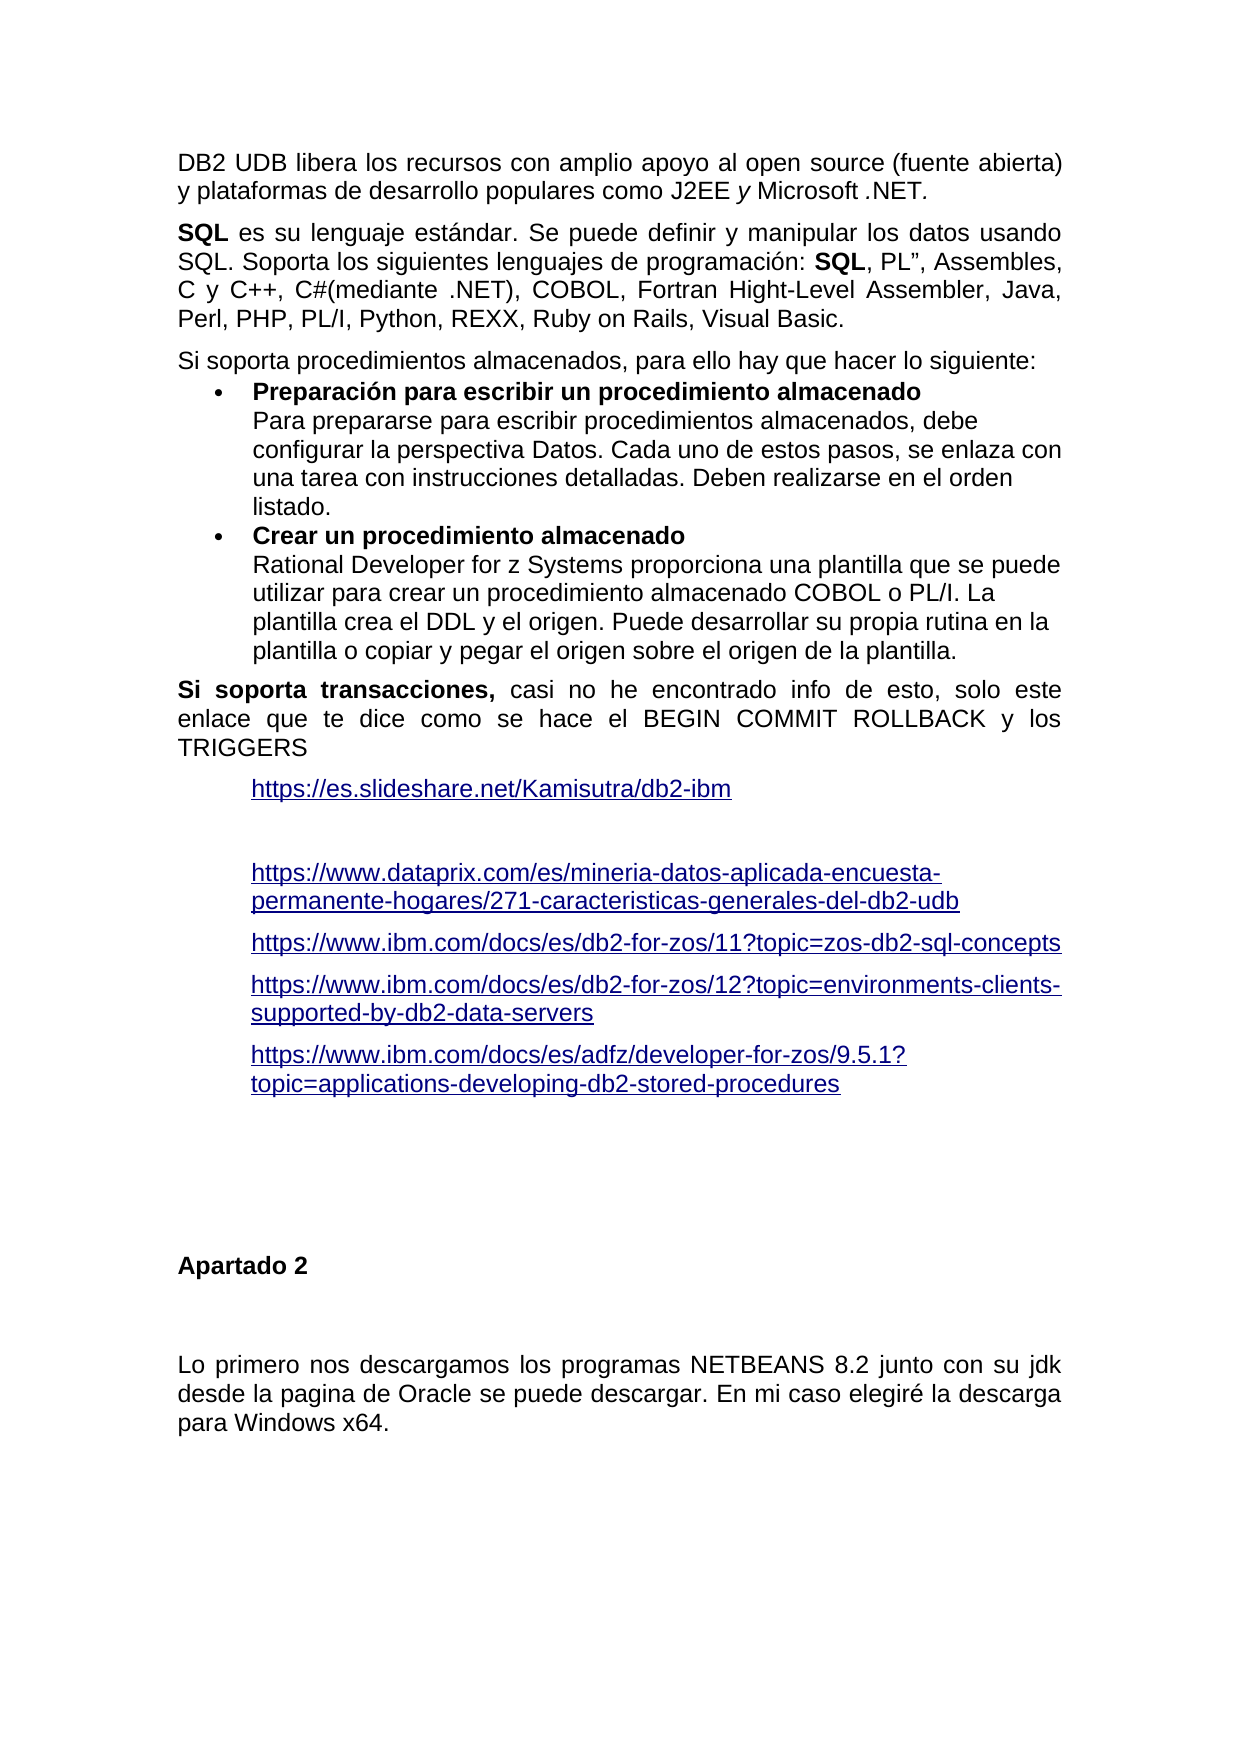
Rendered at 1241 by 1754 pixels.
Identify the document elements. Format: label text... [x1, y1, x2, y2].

text Si soporta procedimientos almacenados, para ello hay que hacer lo siguiente: [177, 346, 1063, 375]
text SQL es su lenguaje estándar. Se puede definir y manipular los datos usando SQL. Soporta los siguientes lenguajes de programación: SQL, PL”, Assembles, C y C++, C#(mediante .NET), COBOL, Fortran Hight-Level Assembler, Java, Perl, PHP, PL/I, Python, REXX, Ruby on Rails, Visual Basic. [177, 218, 1063, 333]
text https://www.ibm.com/docs/es/db2-for-zos/11?topic=zos-db2-sql-concepts [177, 928, 1063, 957]
text https://www.ibm.com/docs/es/db2-for-zos/12?topic=environments-clients-supported-by-db2-data-servers [251, 970, 1063, 1027]
text https://www.ibm.com/docs/es/adfz/developer-for-zos/9.5.1?topic=applications-developing-db2-stored-procedures [251, 1040, 1063, 1098]
text DB2 UDB libera los recursos con amplio apoyo al open source (fuente abierta) y plataformas de desarrollo populares como J2EE y Microsoft .NET. [177, 148, 1063, 205]
text https://www.dataprix.com/es/mineria-datos-aplicada-encuesta-permanente-hogares/271-caracteristicas-generales-del-db2-udb [251, 858, 1063, 915]
text Apartado 2 [177, 1251, 1063, 1280]
text Lo primero nos descargamos los programas NETBEANS 8.2 junto con su jdk desde la pagina de Oracle se puede descargar. En mi caso elegiré la descarga para Windows x64. [177, 1351, 1063, 1437]
text https://es.slideshare.net/Kamisutra/db2-ibm [177, 774, 1063, 803]
text Si soporta transacciones, casi no he encontrado info de esto, solo este enlace que te dice como se hace el BEGIN COMMIT ROLLBACK y los TRIGGERS [177, 675, 1063, 761]
list Crear un procedimiento almacenado Rational Developer for z Systems proporciona una plantilla que se puede utilizar para crear un procedimiento almacenado COBOL o PL/I. La plantilla crea el DDL y el origen. Puede desarrollar su propia rutina en la plantilla o copiar y pegar el origen sobre el origen de la plantilla. [215, 521, 1063, 665]
list Preparación para escribir un procedimiento almacenado Para prepararse para escribir procedimientos almacenados, debe configurar la perspectiva Datos. Cada uno de estos pasos, se enlaza con una tarea con instrucciones detalladas. Deben realizarse en el orden listado. [215, 377, 1063, 521]
